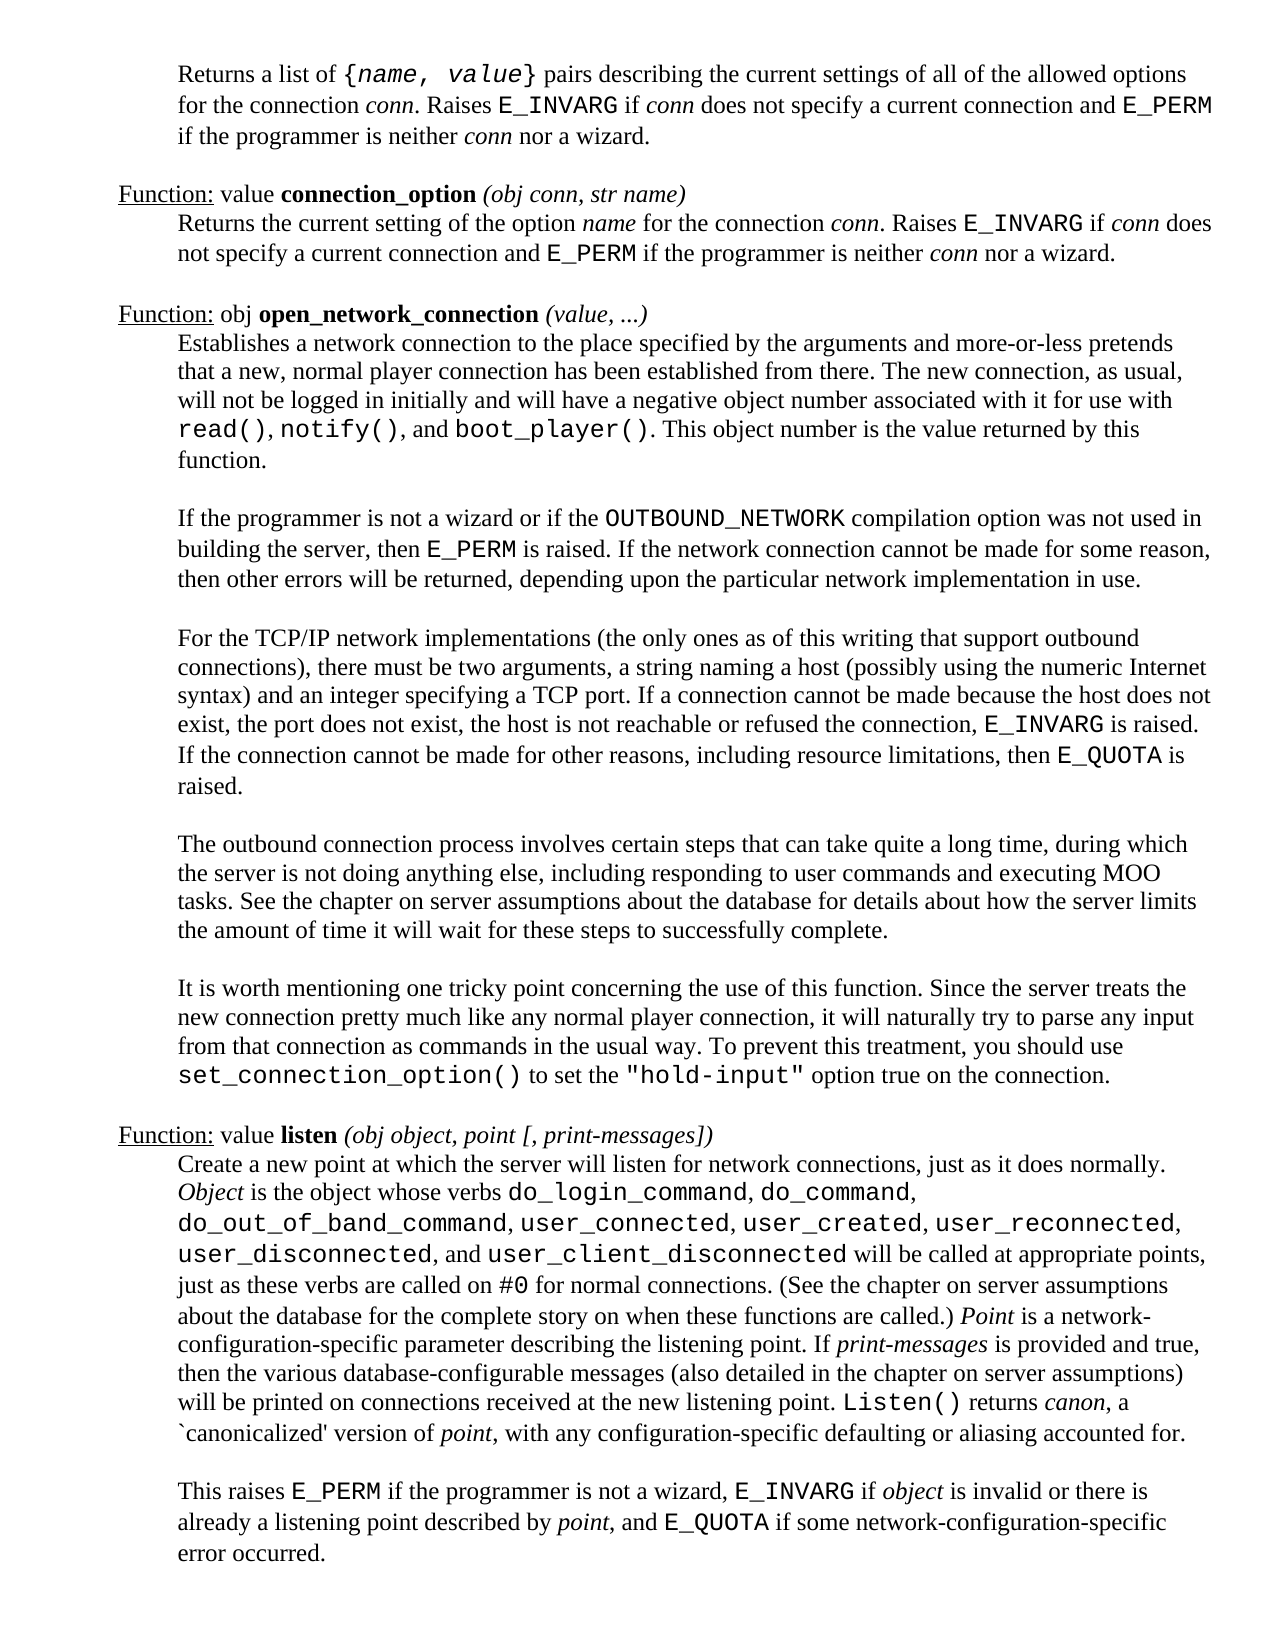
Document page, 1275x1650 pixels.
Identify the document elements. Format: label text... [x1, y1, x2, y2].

subtitle Function: obj open_network_connection (value, ...) [118, 299, 1216, 328]
list It is worth mentioning one tricky point concerning the use of this function. Since the server treats the new connection pretty much like any normal player connection, it will naturally try to parse any input from that connection as commands in the usual way. To prevent this treatment, you should use set_connection_option() to set the "hold-input" option true on the connection. [177, 973, 1216, 1091]
list For the TCP/IP network implementations (the only ones as of this writing that support outbound connections), there must be two arguments, a string naming a host (possibly using the numeric Internet syntax) and an integer specifying a TCP port. If a connection cannot be made because the host does not exist, the port does not exist, the host is not reachable or refused the connection, E_INVARG is raised. If the connection cannot be made for other reasons, including resource limitations, then E_QUOTA is raised. [177, 623, 1216, 799]
list Returns the current setting of the option name for the connection conn. Raises E_INVARG if conn does not specify a current connection and E_PERM if the programmer is neither conn nor a wizard. [177, 208, 1216, 269]
subtitle Function: value listen (obj object, point [, print-messages]) [118, 1120, 1216, 1149]
list Establishes a network connection to the place specified by the arguments and more-or-less pretends that a new, normal player connection has been established from there. The new connection, as usual, will not be logged in initially and will have a negative object number associated with it for use with read(), notify(), and boot_player(). This object number is the value returned by this function. [177, 328, 1216, 473]
subtitle Function: value connection_option (obj conn, str name) [118, 179, 1216, 208]
list Create a new point at which the server will listen for network connections, just as it does normally. Object is the object whose verbs do_login_command, do_command, do_out_of_band_command, user_connected, user_created, user_reconnected, user_disconnected, and user_client_disconnected will be called at appropriate points, just as these verbs are called on #0 for normal connections. (See the chapter on server assumptions about the database for the complete story on when these functions are called.) Point is a network-configuration-specific parameter describing the listening point. If print-messages is provided and true, then the various database-configurable messages (also detailed in the chapter on server assumptions) will be printed on connections received at the new listening point. Listen() returns canon, a `canonicalized' version of point, with any configuration-specific defaulting or aliasing accounted for. [177, 1149, 1216, 1447]
list Returns a list of {name, value} pairs describing the current settings of all of the allowed options for the connection conn. Raises E_INVARG if conn does not specify a current connection and E_PERM if the programmer is neither conn nor a wizard. [177, 59, 1216, 149]
list The outbound connection process involves certain steps that can take quite a long time, during which the server is not doing anything else, including responding to user commands and executing MOO tasks. See the chapter on server assumptions about the database for details about how the server limits the amount of time it will wait for these steps to successfully complete. [177, 829, 1216, 944]
list If the programmer is not a wizard or if the OUTBOUND_NETWORK compilation option was not used in building the server, then E_PERM is raised. If the network connection cannot be made for some reason, then other errors will be returned, depending upon the particular network implementation in use. [177, 503, 1216, 593]
list This raises E_PERM if the programmer is not a wizard, E_INVARG if object is invalid or there is already a listening point described by point, and E_QUOTA if some network-configuration-specific error occurred. [177, 1476, 1216, 1567]
